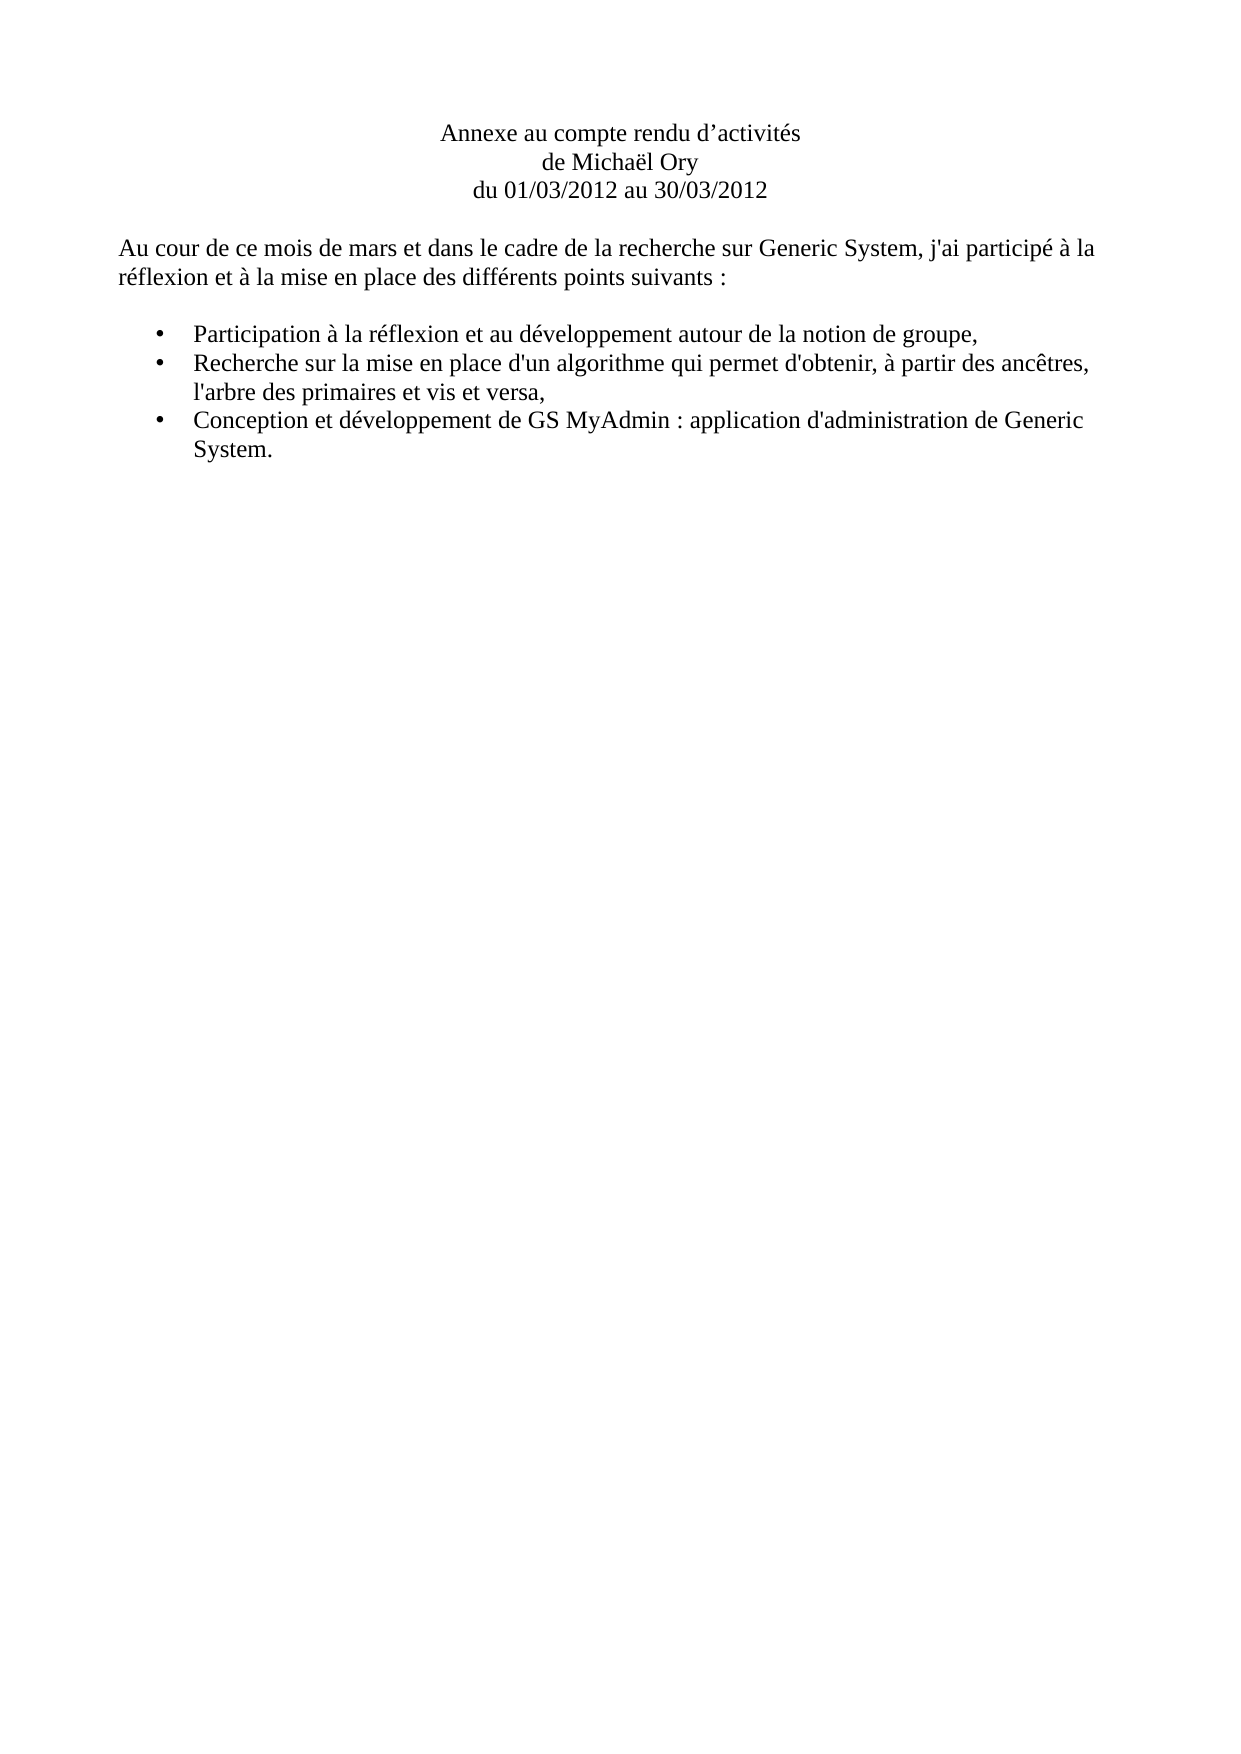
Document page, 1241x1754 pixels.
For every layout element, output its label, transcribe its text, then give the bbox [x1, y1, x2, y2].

list Recherche sur la mise en place d'un algorithme qui permet d'obtenir, à partir des ancêtres, l'arbre des primaires et vis et versa, [156, 348, 1122, 406]
text Au cour de ce mois de mars et dans le cadre de la recherche sur Generic System, j'ai participé à la réflexion et à la mise en place des différents points suivants : [118, 233, 1122, 291]
text Annexe au compte rendu d’activités [118, 118, 1122, 147]
list Conception et développement de GS MyAdmin : application d'administration de Generic System. [156, 406, 1122, 463]
text du 01/03/2012 au 30/03/2012 [118, 176, 1122, 204]
list Participation à la réflexion et au développement autour de la notion de groupe, [156, 319, 1122, 348]
text de Michaël Ory [118, 147, 1122, 176]
